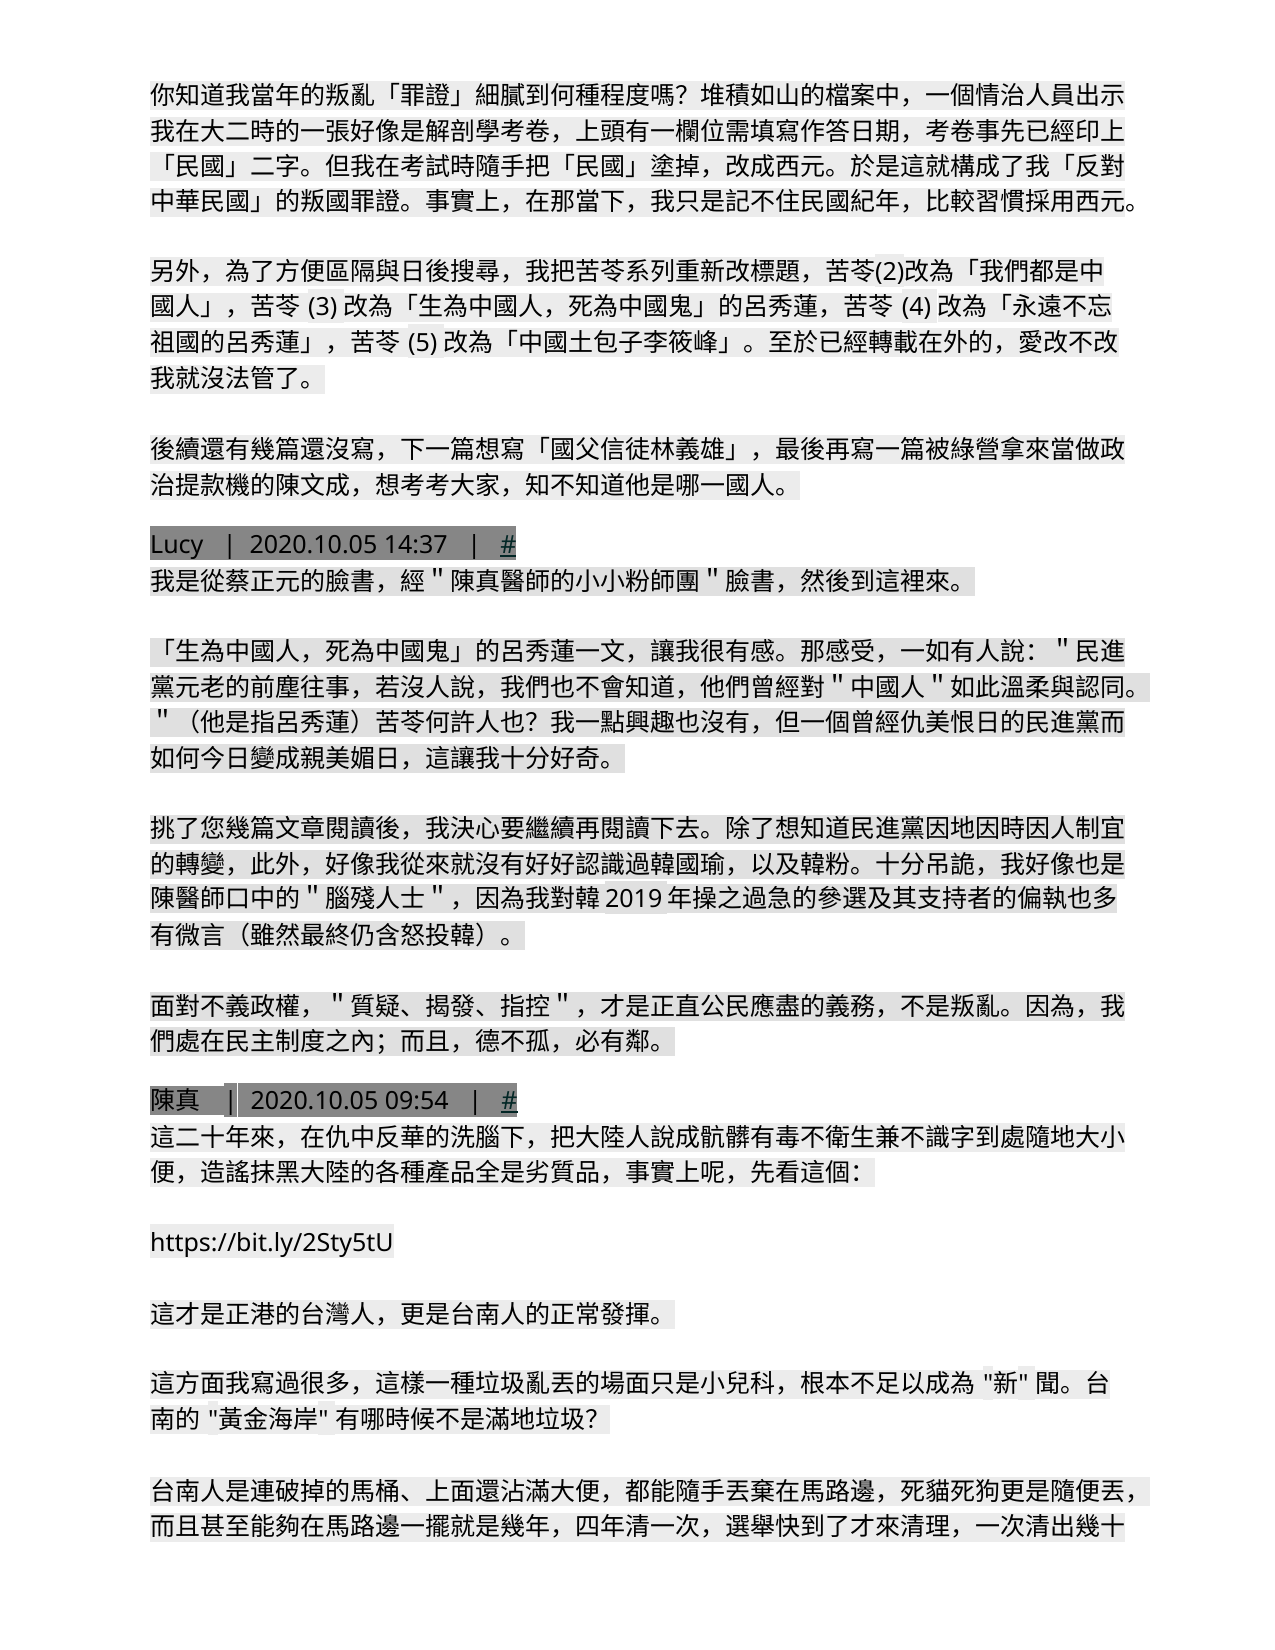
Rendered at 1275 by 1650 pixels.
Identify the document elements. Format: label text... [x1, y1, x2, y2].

text 我是從蔡正元的臉書，經＂陳真醫師的小小粉師團＂臉書，然後到這裡來。 「生為中國人，死為中國鬼」的呂秀蓮一文，讓我很有感。那感受，一如有人說：＂民進黨元老的前塵往事，若沒人說，我們也不會知道，他們曾經對＂中國人＂如此溫柔與認同。＂（他是指呂秀蓮）苦苓何許人也？我一點興趣也沒有，但一個曾經仇美恨日的民進黨而如何今日變成親美媚日，這讓我十分好奇。 挑了您幾篇文章閱讀後，我決心要繼續再閱讀下去。除了想知道民進黨因地因時因人制宜的轉變，此外，好像我從來就沒有好好認識過韓國瑜，以及韓粉。十分吊詭，我好像也是陳醫師口中的＂腦殘人士＂，因為我對韓2019年操之過急的參選及其支持者的偏執也多有微言（雖然最終仍含怒投韓）。 面對不義政權，＂質疑、揭發、指控＂，才是正直公民應盡的義務，不是叛亂。因為，我們處在民主制度之內；而且，德不孤，必有鄰。 [150, 560, 1125, 1056]
text 這二十年來，在仇中反華的洗腦下，把大陸人說成骯髒有毒不衛生兼不識字到處隨地大小便，造謠抹黑大陸的各種產品全是劣質品，事實上呢，先看這個： https://bit.ly/2Sty5tU 這才是正港的台灣人，更是台南人的正常發揮。 這方面我寫過很多，這樣一種垃圾亂丟的場面只是小兒科，根本不足以成為 "新" 聞。台南的 "黃金海岸" 有哪時候不是滿地垃圾？ 台南人是連破掉的馬桶、上面還沾滿大便，都能隨手丟棄在馬路邊，死貓死狗更是隨便丟，而且甚至能夠在馬路邊一擺就是幾年，四年清一次，選舉快到了才來清理，一次清出幾十大袋的垃圾；車禍現場的腦漿和鮮血就放著讓它自然風乾，撞壞的路燈，比義大利的比薩斜塔還要斜上三十度，照樣幾年無人修理。 更不用說防疫了。台灣連防疫都能自我無限吹噓與神化，虛構成世界傳奇，然後另一方面卻把大陸講得一文不值，完全就是睜眼說瞎話，欺騙腦殘。而且，台灣不過才兩千三百萬人，五百多人罹患新冠病毒，大陸有15億人口，九萬人罹病，按比例來看，兩者有什麼天壤之別嗎？ 小地方當然好控制，如果要這樣吹噓，那麼，不瞞各位，全世界防疫做得最好的就是我家，一家三口無人罹患新冠肺炎，防疫效果百分百，而且我每天在醫院出生入死，能夠有此零罹病之防疫成績，更是經典傳奇。 而且，台灣似乎有一種心態就是盡量不檢測，就當做沒有人罹患。 再說，大陸原本是全世界罹患新冠肺炎最多的國家，現在卻掉到40幾名，再過兩天，日本就要比大陸還要更多的罹病者了： https://bit.ly/3cWsZzZ 事實上，大陸才是全世界防疫工作做得最好的，卻被抹黑成最差，完全就是睜眼說瞎話，把台灣人當白痴耍。連防疫這樣一種純屬公衛與醫療的科學工作，居然也能遇見政治就轉彎，拿來當成一種打擊異己、抹黑對岸的政治操作工具。這些人渣，人格扭曲，真是病得不輕。 [150, 1117, 1125, 1542]
text 不想叛亂都不行 陳真2020. 10. 05. 謝謝Lucy，我其實不怎麼喜歡別人看我寫的東西，因為不管是哪種議題，哲學也好，政治也罷，即便是談到邏輯與數學，對我來說，基本上都具有一種私密性，一種個人告白，就像家書或情書一樣，似乎不太適合張揚。這也是為什麼每當有人談到我的什麼「文章」時，我總有一種尷尬與受辱感，畢竟我並不覺得自己在寫什麼「文章」那麼隆重，不過只是一些個人滄桑。 另一方面，我也不喜歡影響別人。我手寫我心，我相信自己所相信的，但是，這樣一種絕對主義卻不出方寸之間；也就是說，它只有一個忠實讀者，那就是我自己，我並不希望它對任何人產生壓力。 這些話說過幾百萬遍了，就再說一遍。 Lucy，你太單純了，叛不叛亂不是你我決定，而是統治者說了算。對於一個正直的人來說，面對一個不義政權，不想叛亂都不行。 你知道我當年的叛亂「罪證」細膩到何種程度嗎？堆積如山的檔案中，一個情治人員出示我在大二時的一張好像是解剖學考卷，上頭有一欄位需填寫作答日期，考卷事先已經印上「民國」二字。但我在考試時隨手把「民國」塗掉，改成西元。於是這就構成了我「反對中華民國」的叛國罪證。事實上，在那當下，我只是記不住民國紀年，比較習慣採用西元。 另外，為了方便區隔與日後搜尋，我把苦苓系列重新改標題，苦苓(2)改為「我們都是中國人」，苦苓 (3) 改為「生為中國人，死為中國鬼」的呂秀蓮，苦苓 (4) 改為「永遠不忘祖國的呂秀蓮」，苦苓 (5) 改為「中國土包子李筱峰」。至於已經轉載在外的，愛改不改我就沒法管了。 後續還有幾篇還沒寫，下一篇想寫「國父信徒林義雄」，最後再寫一篇被綠營拿來當做政治提款機的陳文成，想考考大家，知不知道他是哪一國人。 [150, 75, 1125, 500]
text Lucy | 2020.10.05 14:37 | # [150, 525, 1125, 560]
text 陳真 | 2020.10.05 09:54 | # [150, 1081, 1125, 1117]
